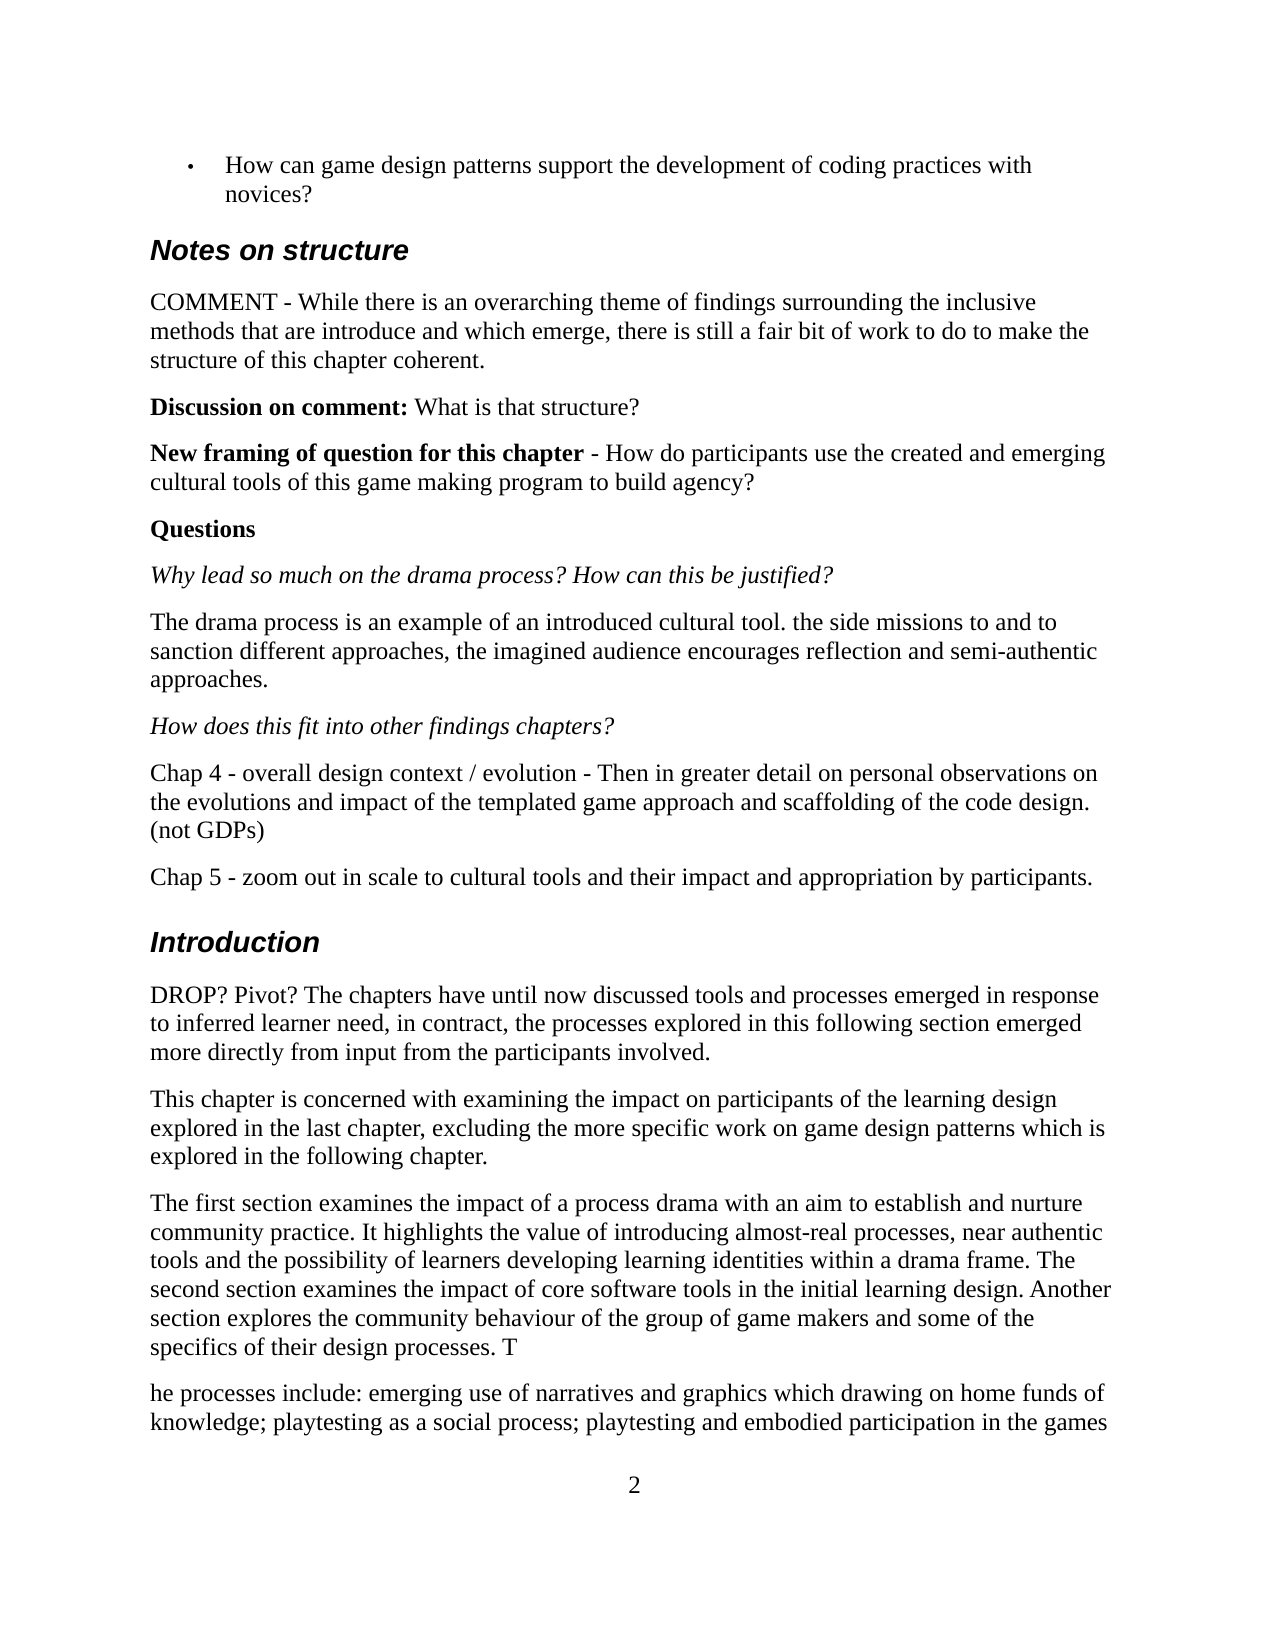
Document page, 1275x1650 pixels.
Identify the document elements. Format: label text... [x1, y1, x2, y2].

subtitle Notes on structure [150, 232, 1125, 266]
text Chap 5 - zoom out in scale to cultural tools and their impact and appropriation by participants. [150, 862, 1125, 891]
list How can game design patterns support the development of coding practices with novices? [187, 150, 1125, 207]
text DROP? Pivot? The chapters have until now discussed tools and processes emerged in response to inferred learner need, in contract, the processes explored in this following section emerged more directly from input from the participants involved. [150, 980, 1125, 1066]
text Why lead so much on the drama process? How can this be justified? [150, 560, 1125, 589]
text Discussion on comment: What is that structure? [150, 392, 1125, 420]
text The drama process is an example of an introduced cultural tool. the side missions to and to sanction different approaches, the imagined audience encourages reflection and semi-authentic approaches. [150, 607, 1125, 693]
text How does this fit into other findings chapters? [150, 711, 1125, 740]
text he processes include: emerging use of narratives and graphics which drawing on home funds of knowledge; playtesting as a social process; playtesting and embodied participation in the games [150, 1378, 1125, 1436]
subtitle Introduction [150, 925, 1125, 958]
text The first section examines the impact of a process drama with an aim to establish and nurture community practice. It highlights the value of introducing almost-real processes, near authentic tools and the possibility of learners developing learning identities within a drama frame. The second section examines the impact of core software tools in the initial learning design. Another section explores the community behaviour of the group of game makers and some of the specifics of their design processes. T [150, 1188, 1125, 1361]
text Chap 4 - overall design context / evolution - Then in greater detail on personal observations on the evolutions and impact of the templated game approach and scaffolding of the code design. (not GDPs) [150, 758, 1125, 844]
text Questions [150, 514, 1125, 542]
text This chapter is concerned with examining the impact on participants of the learning design explored in the last chapter, excluding the more specific work on game design patterns which is explored in the following chapter. [150, 1084, 1125, 1170]
text New framing of question for this chapter - How do participants use the created and emerging cultural tools of this game making program to build agency? [150, 438, 1125, 496]
text COMMENT - While there is an overarching theme of findings surrounding the inclusive methods that are introduce and which emerge, there is still a fair bit of work to do to make the structure of this chapter coherent. [150, 287, 1125, 374]
